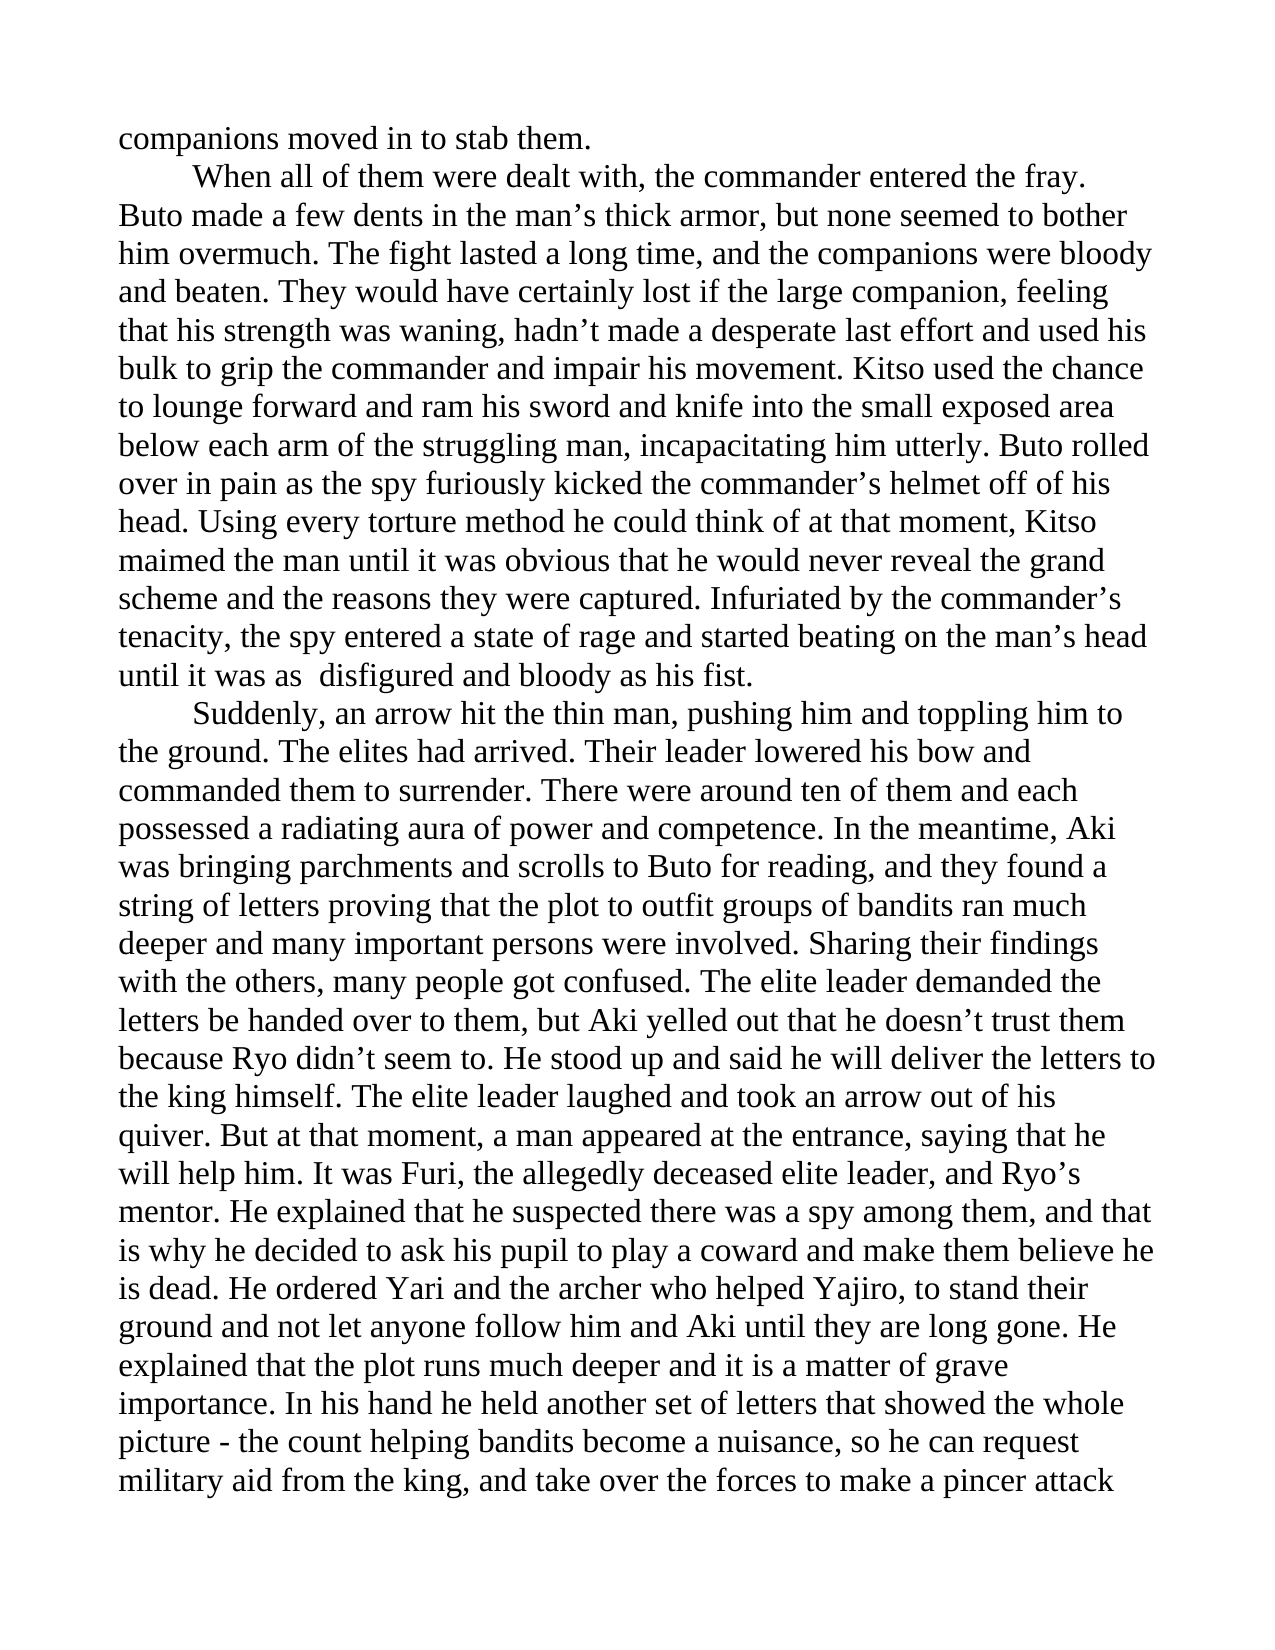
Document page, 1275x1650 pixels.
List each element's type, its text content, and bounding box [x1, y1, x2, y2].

text When all of them were dealt with, the commander entered the fray. Buto made a few dents in the man’s thick armor, but none seemed to bother him overmuch. The fight lasted a long time, and the companions were bloody and beaten. They would have certainly lost if the large companion, feeling that his strength was waning, hadn’t made a desperate last effort and used his bulk to grip the commander and impair his movement. Kitso used the chance to lounge forward and ram his sword and knife into the small exposed area below each arm of the struggling man, incapacitating him utterly. Buto rolled over in pain as the spy furiously kicked the commander’s helmet off of his head. Using every torture method he could think of at that moment, Kitso maimed the man until it was obvious that he would never reveal the grand scheme and the reasons they were captured. Infuriated by the commander’s tenacity, the spy entered a state of rage and started beating on the man’s head until it was as disfigured and bloody as his fist. [118, 156, 1157, 693]
text Suddenly, an arrow hit the thin man, pushing him and toppling him to the ground. The elites had arrived. Their leader lowered his bow and commanded them to surrender. There were around ten of them and each possessed a radiating aura of power and competence. In the meantime, Aki was bringing parchments and scrolls to Buto for reading, and they found a string of letters proving that the plot to outfit groups of bandits ran much deeper and many important persons were involved. Sharing their findings with the others, many people got confused. The elite leader demanded the letters be handed over to them, but Aki yelled out that he doesn’t trust them because Ryo didn’t seem to. He stood up and said he will deliver the letters to the king himself. The elite leader laughed and took an arrow out of his quiver. But at that moment, a man appeared at the entrance, saying that he will help him. It was Furi, the allegedly deceased elite leader, and Ryo’s mentor. He explained that he suspected there was a spy among them, and that is why he decided to ask his pupil to play a coward and make them believe he is dead. He ordered Yari and the archer who helped Yajiro, to stand their ground and not let anyone follow him and Aki until they are long gone. He explained that the plot runs much deeper and it is a matter of grave importance. In his hand he held another set of letters that showed the whole picture - the count helping bandits become a nuisance, so he can request military aid from the king, and take over the forces to make a pincer attack [118, 693, 1157, 1498]
text companions moved in to stab them. [118, 118, 1157, 156]
